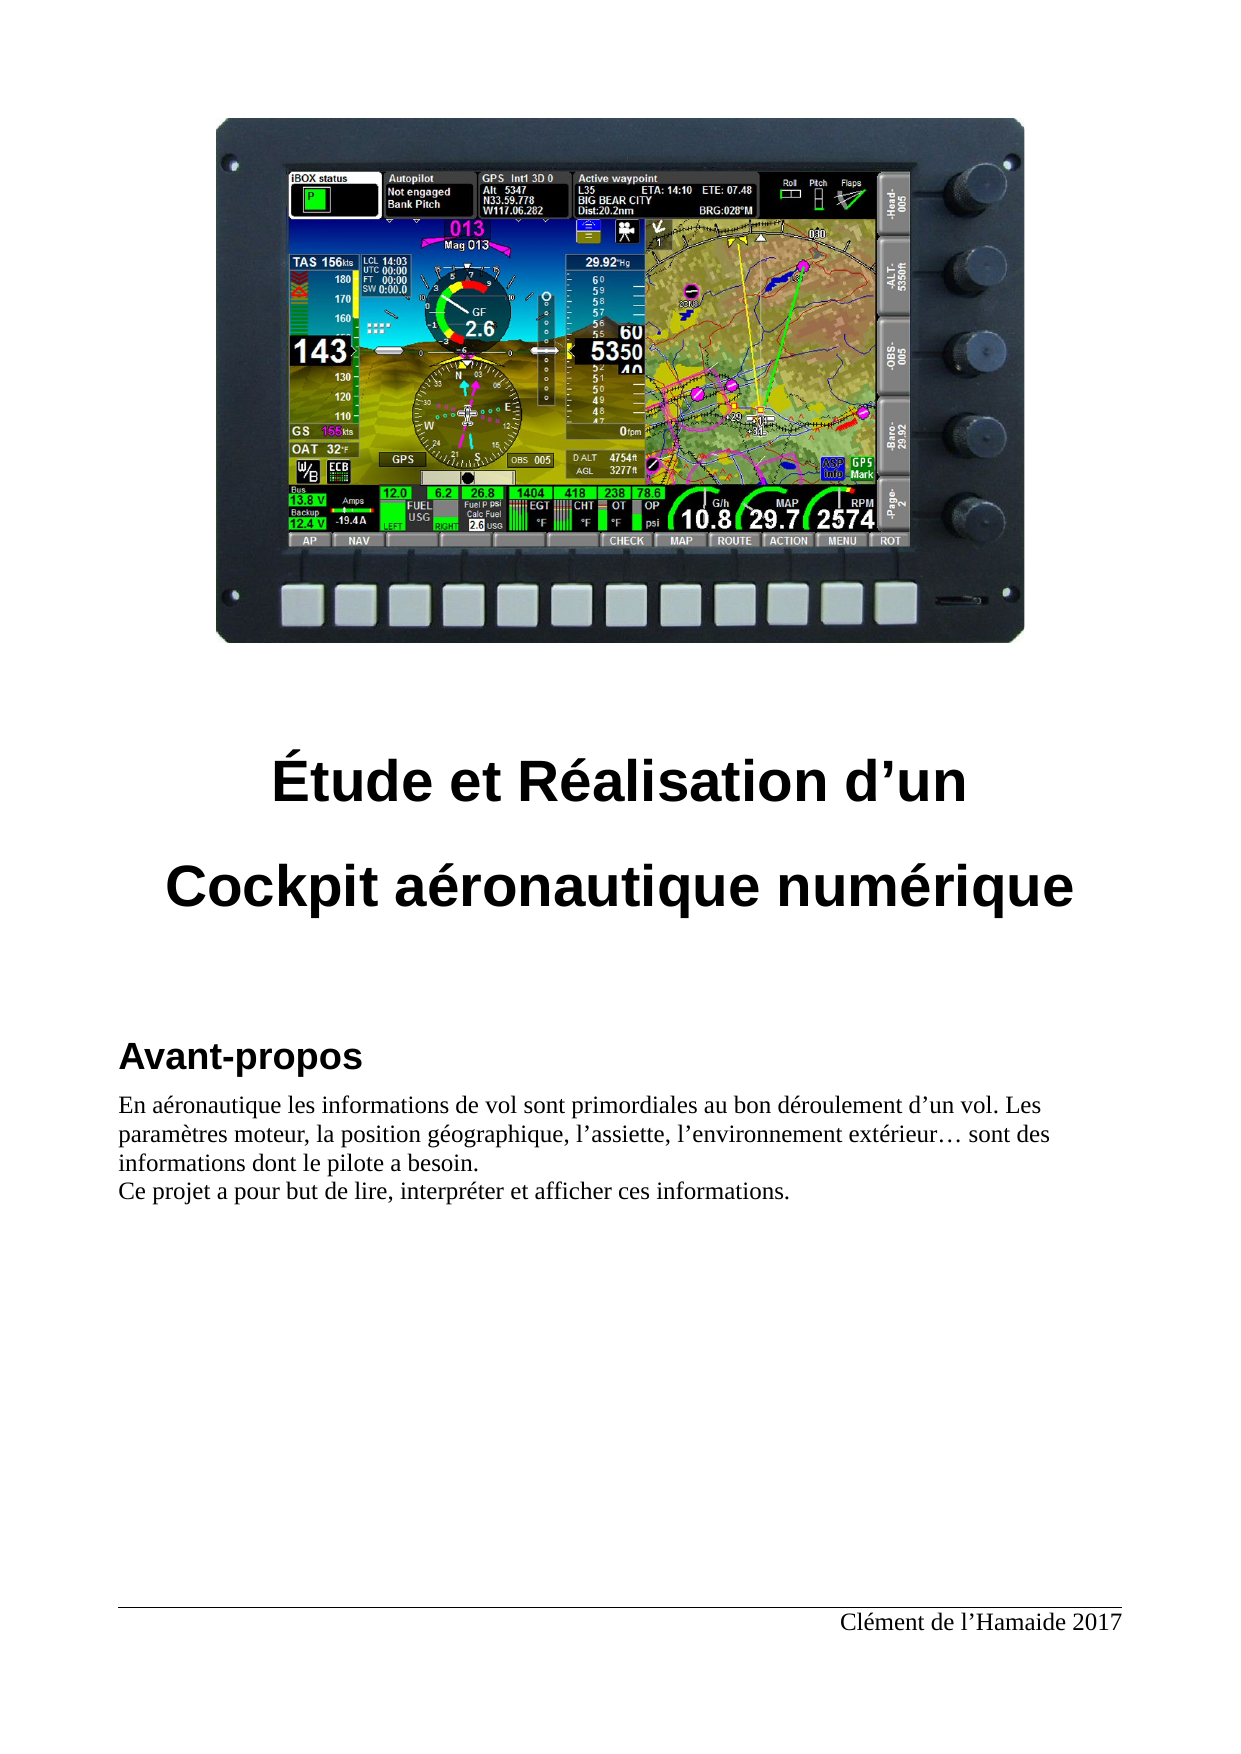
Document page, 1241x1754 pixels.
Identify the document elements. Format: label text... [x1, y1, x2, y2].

title Étude et Réalisation d’un [118, 747, 1122, 814]
picture [216, 118, 1025, 643]
text En aéronautique les informations de vol sont primordiales au bon déroulement d’un vol. Les paramètres moteur, la position géographique, l’assiette, l’environnement extérieur… sont des informations dont le pilote a besoin. [118, 1090, 1122, 1176]
text Ce projet a pour but de lire, interpréter et afficher ces informations. [118, 1176, 1122, 1205]
title Cockpit aéronautique numérique [118, 852, 1122, 919]
subtitle Avant-propos [118, 1034, 1122, 1078]
